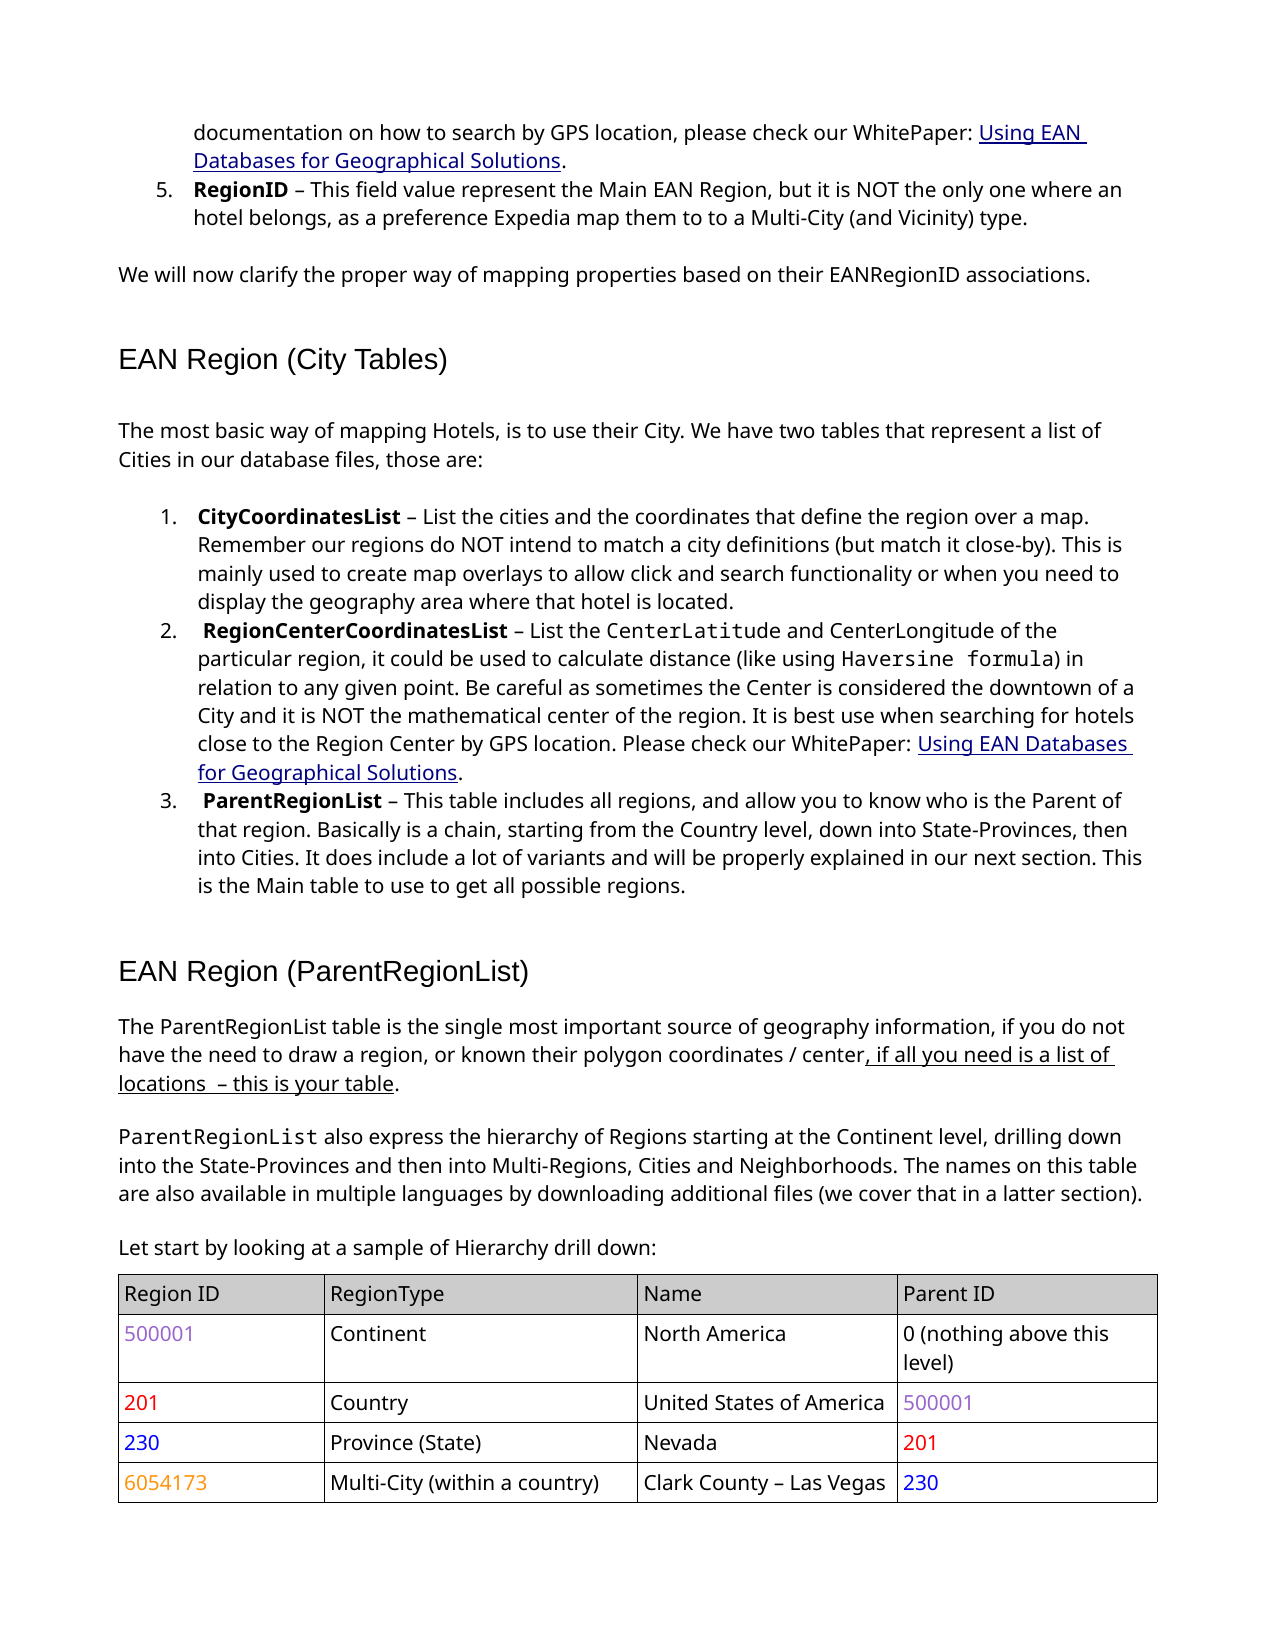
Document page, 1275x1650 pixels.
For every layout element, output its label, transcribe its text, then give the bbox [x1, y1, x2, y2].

list RegionID – This field value represent the Main EAN Region, but it is NOT the only one where an hotel belongs, as a preference Expedia map them to to a Multi-City (and Vicinity) type. [156, 175, 1157, 232]
list CityCoordinatesList – List the cities and the coordinates that define the region over a map. Remember our regions do NOT intend to match a city definitions (but match it close-by). This is mainly used to create map overlays to allow click and search functionality or when you need to display the geography area where that hotel is located. [160, 502, 1157, 616]
subtitle The ParentRegionList table is the single most important source of geography information, if you do not have the need to draw a region, or known their polygon coordinates / center, if all you need is a list of locations – this is your table. [118, 1012, 1157, 1097]
table_cell 500001 [898, 1383, 1157, 1422]
table_cell North America [638, 1315, 897, 1382]
table_cell 0 (nothing above this level) [898, 1315, 1157, 1382]
subtitle Let start by looking at a sample of Hierarchy drill down: [118, 1233, 1157, 1261]
text The most basic way of mapping Hotels, is to use their City. We have two tables that represent a list of Cities in our database files, those are: [118, 417, 1157, 473]
table_header Parent ID [898, 1275, 1157, 1314]
table_header RegionType [325, 1275, 637, 1314]
table_cell United States of America [638, 1383, 897, 1422]
table_cell 230 [119, 1423, 324, 1462]
table_cell Continent [325, 1315, 637, 1382]
table_cell 230 [898, 1463, 1157, 1502]
table_cell 201 [898, 1423, 1157, 1462]
table_cell 6054173 [119, 1463, 324, 1502]
table_cell 500001 [119, 1315, 324, 1382]
subtitle ParentRegionList also express the hierarchy of Regions starting at the Continent level, drilling down into the State-Provinces and then into Multi-Regions, Cities and Neighborhoods. The names on this table are also available in multiple languages by downloading additional files (we cover that in a latter section). [118, 1122, 1157, 1208]
table_header Region ID [119, 1275, 324, 1314]
subtitle EAN Region (City Tables) [118, 342, 1157, 376]
list RegionCenterCoordinatesList – List the CenterLatitude and CenterLongitude of the particular region, it could be used to calculate distance (like using Haversine formula) in relation to any given point. Be careful as sometimes the Center is considered the downtown of a City and it is NOT the mathematical center of the region. It is best use when searching for hotels close to the Region Center by GPS location. Please check our WhitePaper: Using EAN Databases for Geographical Solutions. [160, 616, 1157, 786]
table_header Name [638, 1275, 897, 1314]
table_cell Country [325, 1383, 637, 1422]
table_cell Clark County – Las Vegas [638, 1463, 897, 1502]
table_cell Nevada [638, 1423, 897, 1462]
subtitle EAN Region (ParentRegionList) [118, 953, 1157, 987]
table_cell Province (State) [325, 1423, 637, 1462]
table_cell Multi-City (within a country) [325, 1463, 637, 1502]
list ParentRegionList – This table includes all regions, and allow you to know who is the Parent of that region. Basically is a chain, starting from the Country level, down into State-Provinces, then into Cities. It does include a lot of variants and will be properly explained in our next section. This is the Main table to use to get all possible regions. [160, 786, 1157, 900]
list documentation on how to search by GPS location, please check our WhitePaper: Using EAN Databases for Geographical Solutions. [156, 118, 1157, 175]
table_cell 201 [119, 1383, 324, 1422]
text We will now clarify the proper way of mapping properties based on their EANRegionID associations. [118, 260, 1157, 289]
